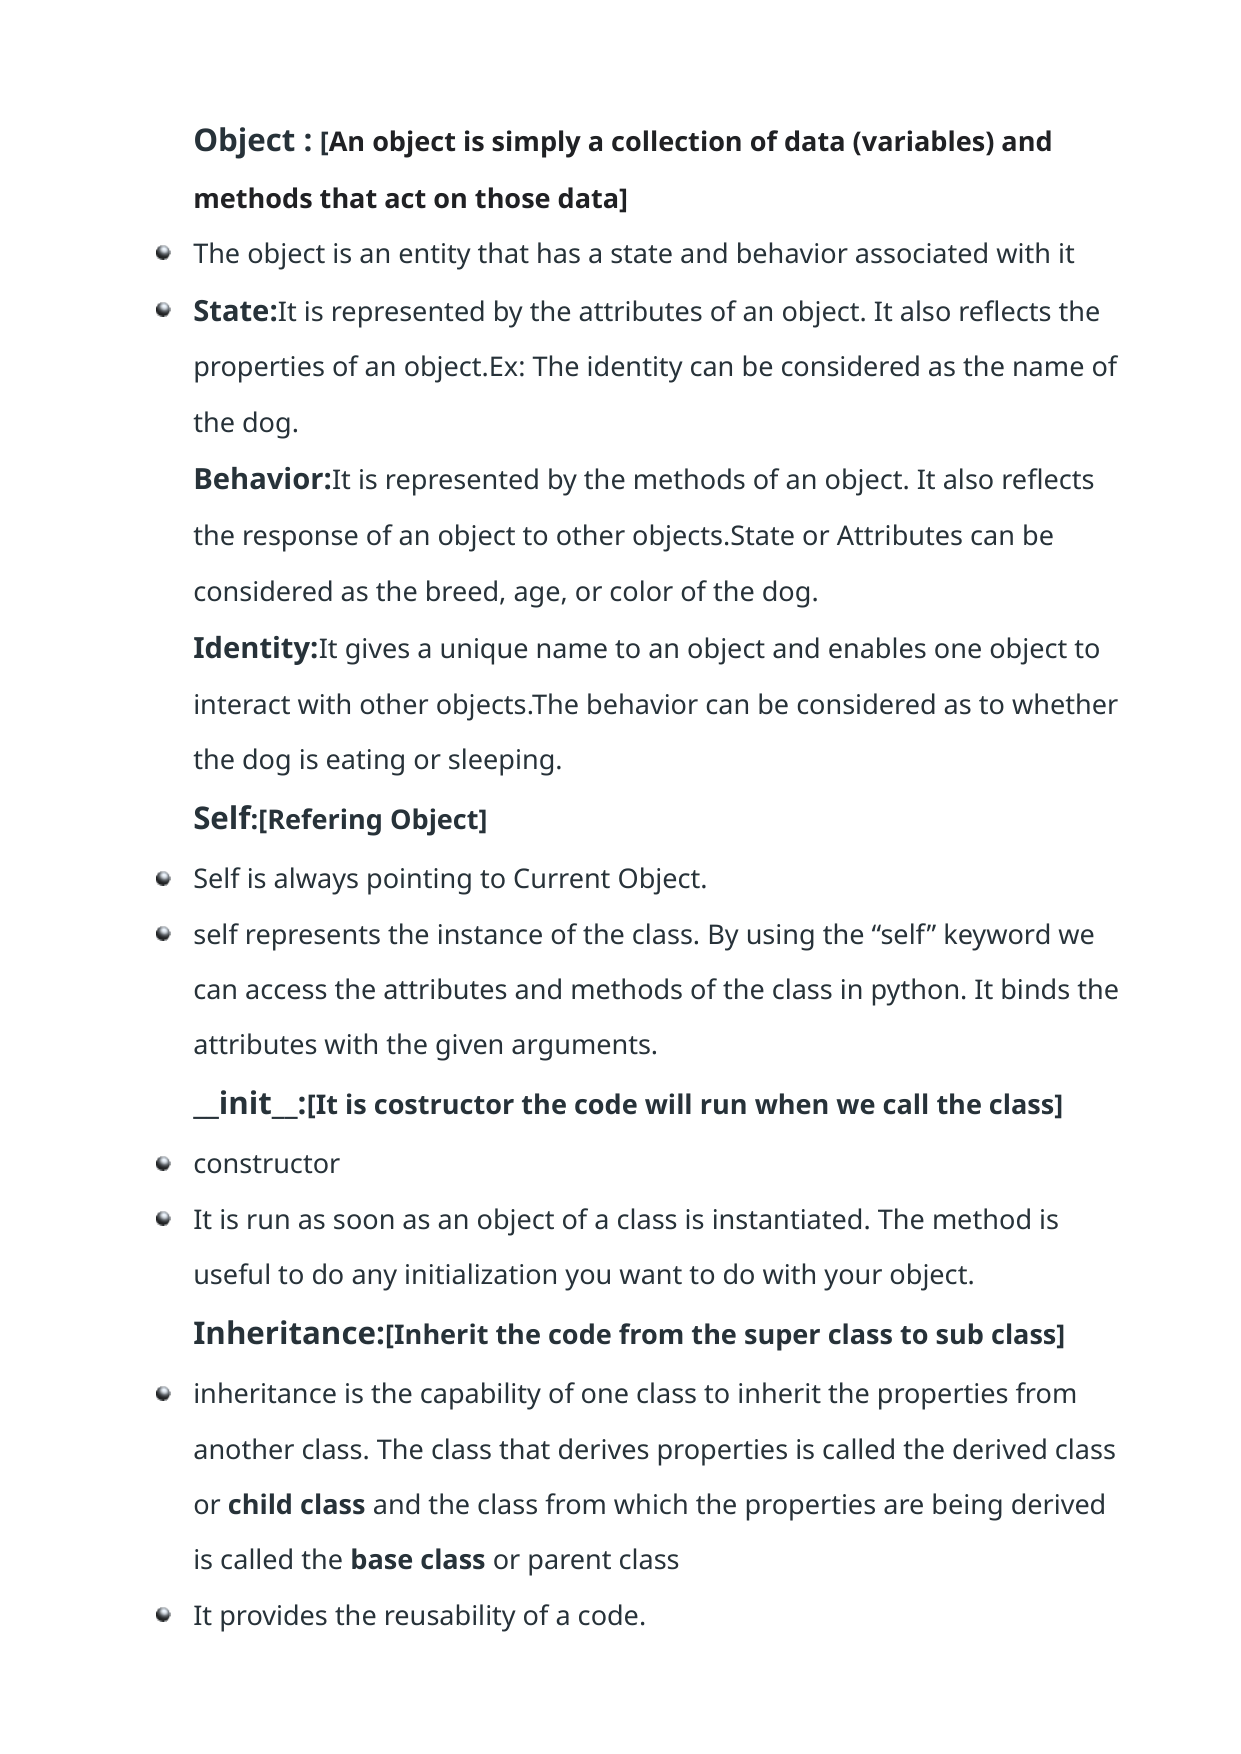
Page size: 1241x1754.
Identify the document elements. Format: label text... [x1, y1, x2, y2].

list Object : [An object is simply a collection of data (variables) and methods that act on those data] [156, 118, 1122, 216]
list self represents the instance of the class. By using the “self” keyword we can access the attributes and methods of the class in python. It binds the attributes with the given arguments. [156, 915, 1122, 1063]
picture [156, 871, 171, 886]
list Identity:It gives a unique name to an object and enables one object to interact with other objects.The behavior can be considered as to whether the dog is eating or sleeping. [156, 627, 1122, 778]
list inheritance is the capability of one class to inherit the properties from another class. The class that derives properties is called the derived class or child class and the class from which the properties are being derived is called the base class or parent class [156, 1375, 1122, 1578]
picture [156, 1386, 171, 1401]
picture [156, 1156, 171, 1171]
picture [156, 302, 171, 317]
list Inheritance:[Inherit the code from the super class to sub class] [156, 1311, 1122, 1353]
subtitle Self:[Refering Object] [156, 796, 1122, 839]
list It is run as soon as an object of a class is instantiated. The method is useful to do any initialization you want to do with your object. [156, 1200, 1122, 1292]
picture [156, 1211, 171, 1226]
list constructor [156, 1145, 1122, 1182]
list Behavior:It is represented by the methods of an object. It also reflects the response of an object to other objects.State or Attributes can be considered as the breed, age, or color of the dog. [156, 458, 1122, 609]
picture [156, 245, 171, 260]
list Self is always pointing to Current Object. [156, 860, 1122, 897]
picture [156, 1607, 171, 1622]
list State:It is represented by the attributes of an object. It also reflects the properties of an object.Ex: The identity can be considered as the name of the dog. [156, 290, 1122, 440]
list The object is an entity that has a state and behavior associated with it [156, 234, 1122, 271]
picture [156, 926, 171, 941]
list It provides the reusability of a code. [156, 1596, 1122, 1633]
list __init__:[It is costructor the code will run when we call the class] [156, 1081, 1122, 1124]
